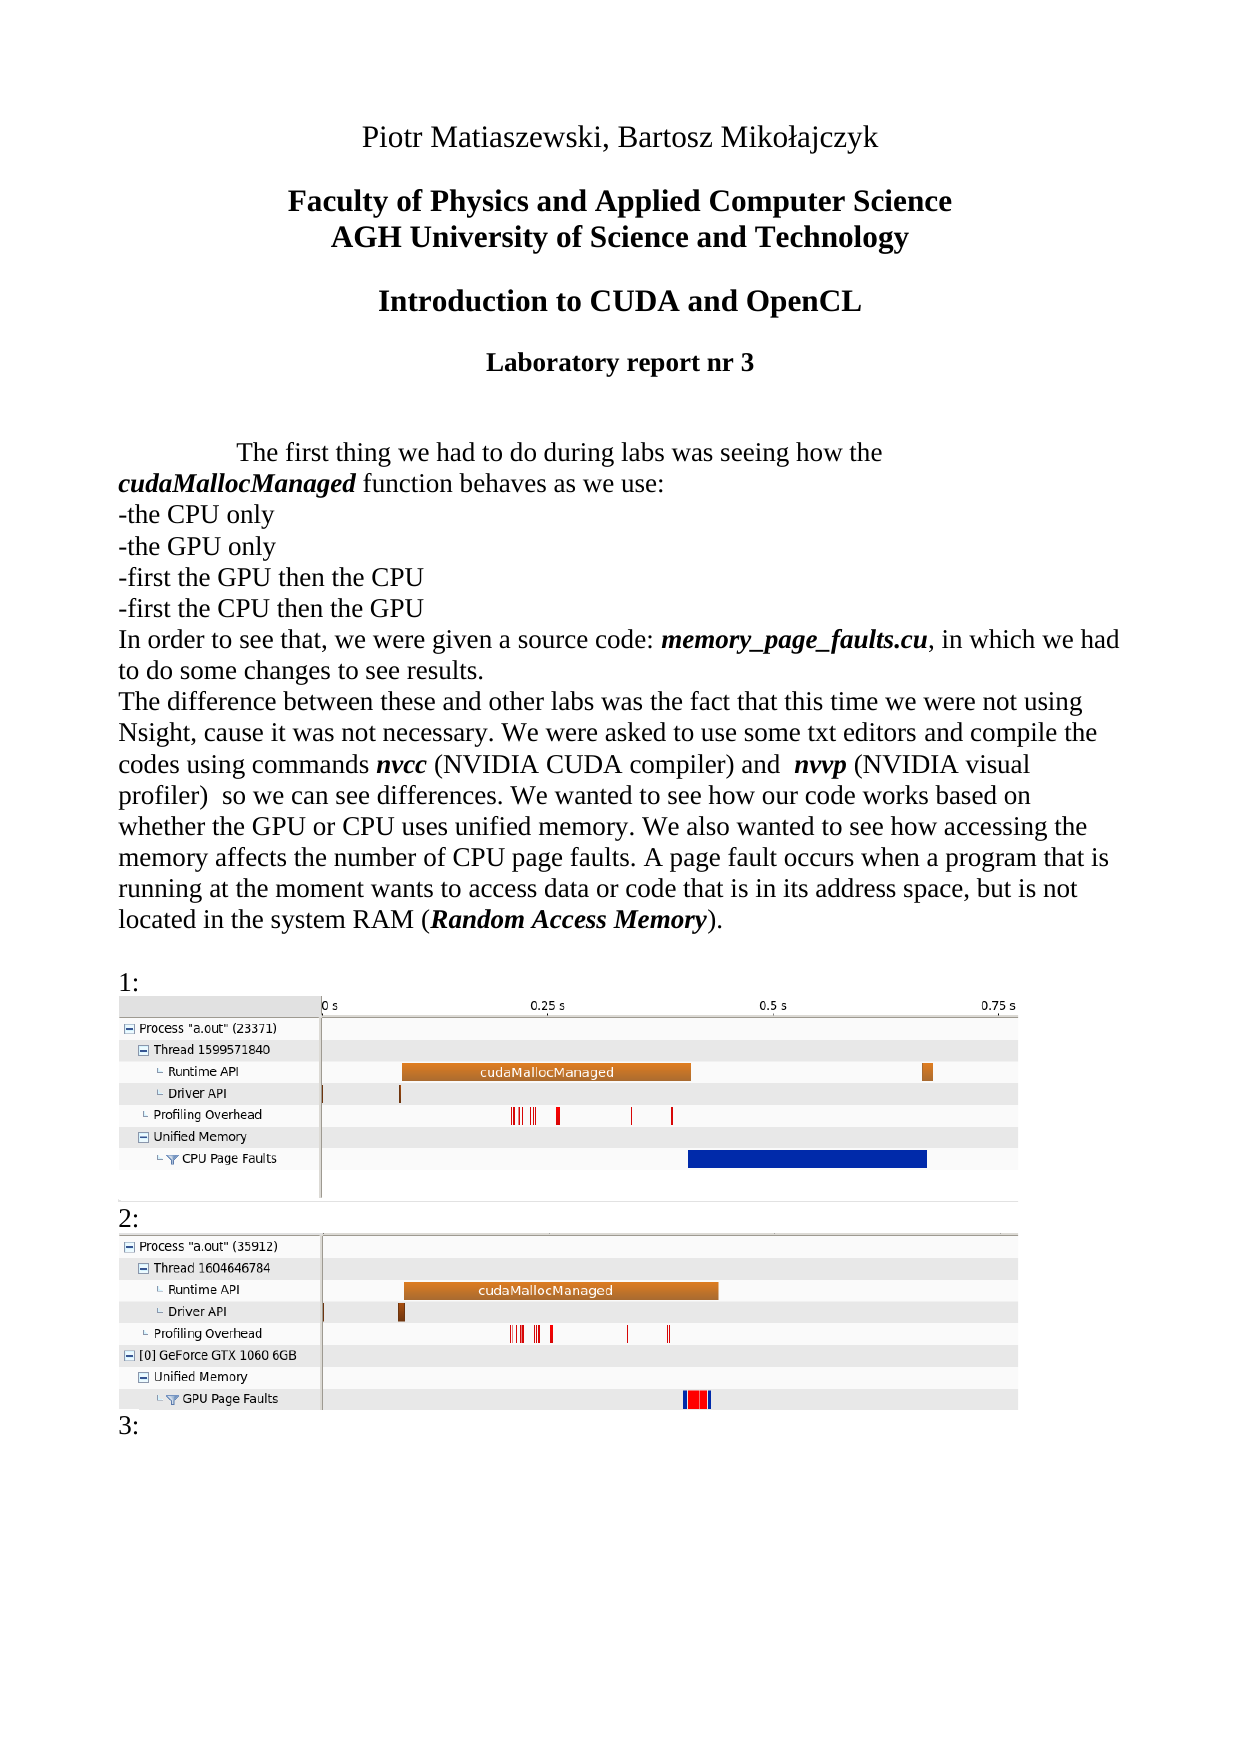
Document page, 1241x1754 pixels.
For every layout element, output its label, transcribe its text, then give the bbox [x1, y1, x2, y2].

text 3: [118, 1409, 1122, 1440]
text AGH University of Science and Technology [118, 218, 1122, 254]
text In order to see that, we were given a source code: memory_page_faults.cu, in which we had to do some changes to see results. [118, 623, 1122, 685]
text Faculty of Physics and Applied Computer Science [118, 182, 1122, 218]
text 2: [118, 1202, 1122, 1233]
text -the GPU only [118, 530, 1122, 561]
text -first the CPU then the GPU [118, 592, 1122, 623]
text Introduction to CUDA and OpenCL [118, 282, 1122, 318]
text Piotr Matiaszewski, Bartosz Mikołajczyk [118, 118, 1122, 154]
text -first the GPU then the CPU [118, 561, 1122, 592]
text The first thing we had to do during labs was seeing how the cudaMallocManaged function behaves as we use: [118, 436, 1122, 498]
text -the CPU only [118, 498, 1122, 530]
text 1: [118, 966, 1122, 997]
text The difference between these and other labs was the fact that this time we were not using Nsight, cause it was not necessary. We were asked to use some txt editors and compile the codes using commands nvcc (NVIDIA CUDA compiler) and nvvp (NVIDIA visual profiler) so we can see differences. We wanted to see how our code works based on whether the GPU or CPU uses unified memory. We also wanted to see how accessing the memory affects the number of CPU page faults. A page fault occurs when a program that is running at the moment wants to access data or code that is in its address space, but is not located in the system RAM (Random Access Memory). [118, 685, 1122, 934]
text Laboratory report nr 3 [118, 346, 1122, 377]
